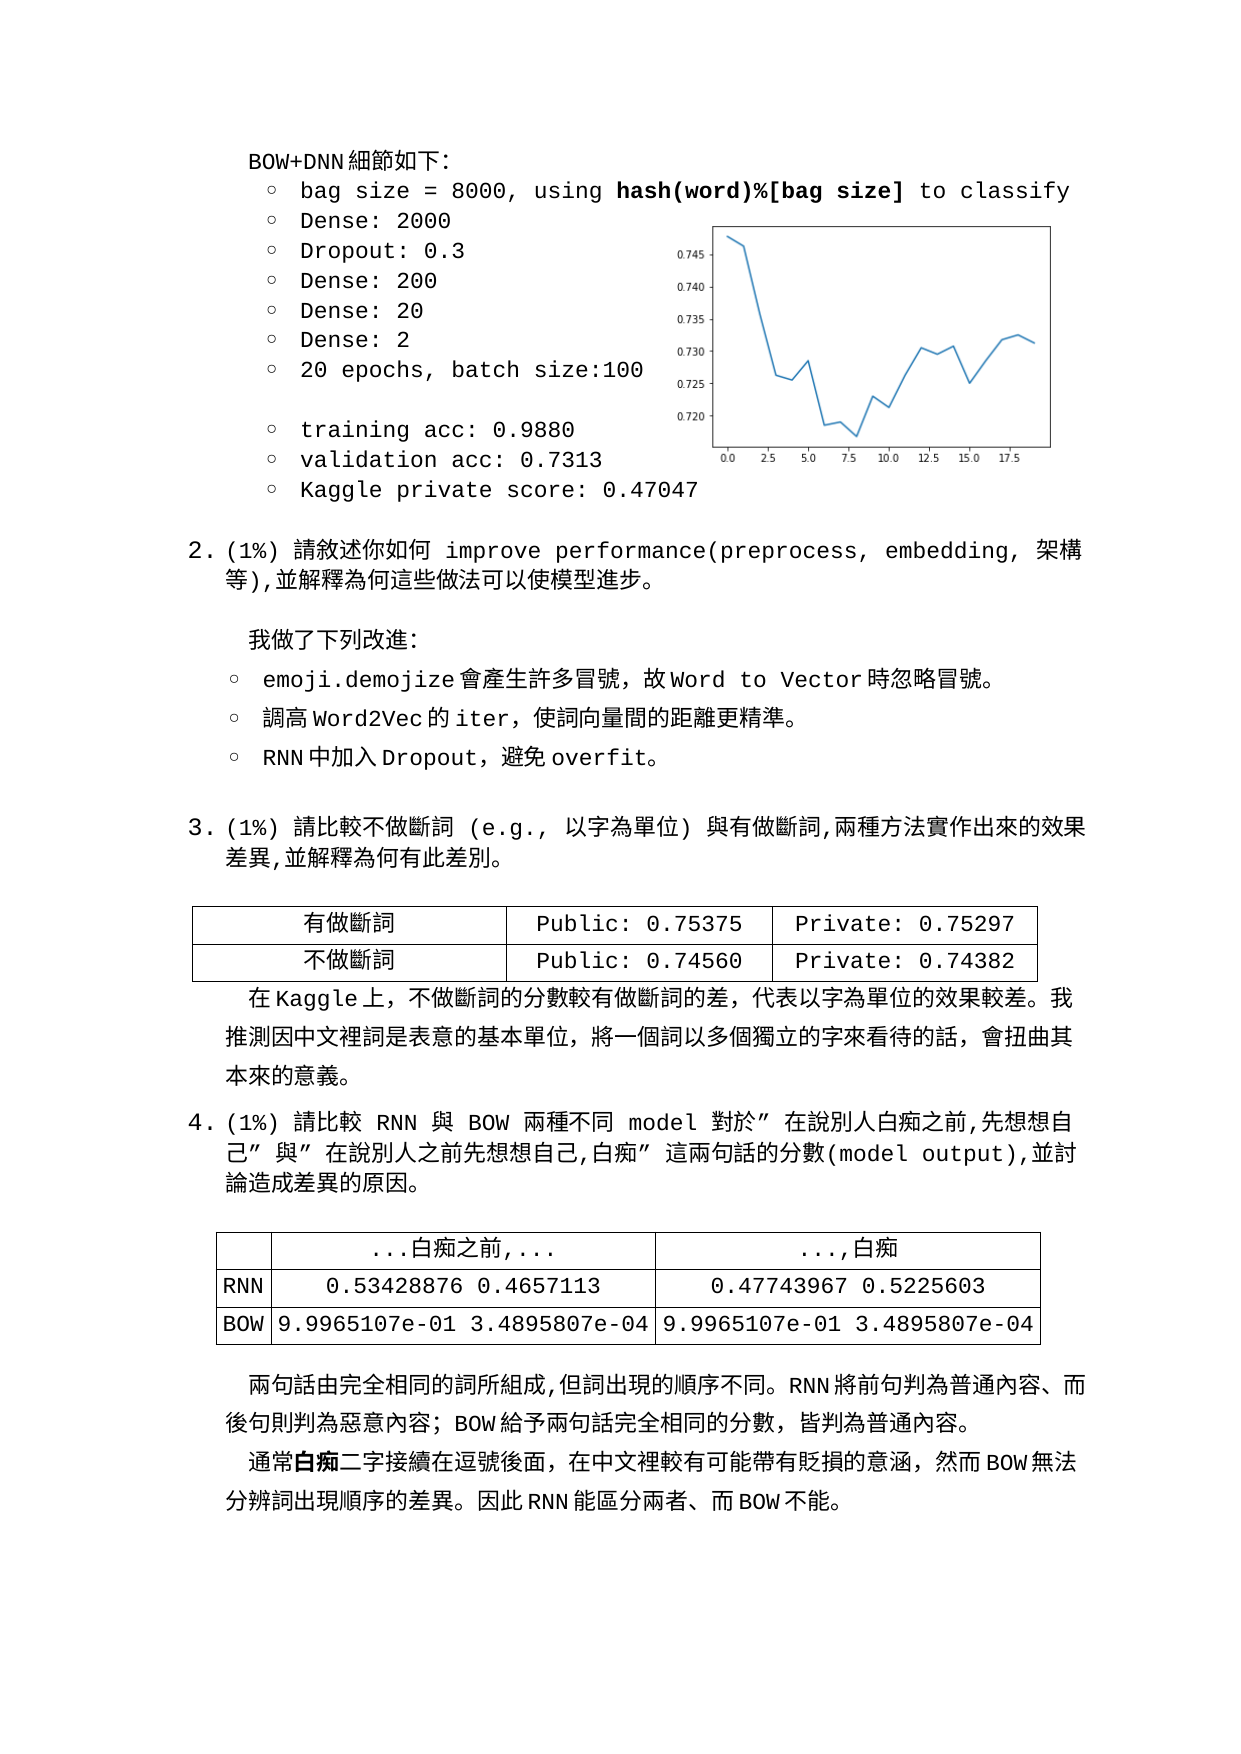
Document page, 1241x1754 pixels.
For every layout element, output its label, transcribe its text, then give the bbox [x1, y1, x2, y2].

list [1060, 269, 1090, 295]
table_cell 9.9965107e-01 3.4895807e-04 [656, 1308, 1040, 1344]
table_header [217, 1233, 271, 1269]
table_cell 9.9965107e-01 3.4895807e-04 [272, 1308, 655, 1344]
table_cell 0.47743967 0.5225603 [656, 1270, 1040, 1307]
text 在Kaggle上，不做斷詞的分數較有做斷詞的差，代表以字為單位的效果較差。我推測因中文裡詞是表意的基本單位，將一個詞以多個獨立的字來看待的話，會扭曲其本來的意義。 [225, 987, 1090, 1091]
list Dense: 2000 [262, 209, 1090, 236]
table_cell Private: 0.74382 [773, 945, 1037, 981]
list 我做了下列改進： [187, 629, 1090, 655]
table_header 有做斷詞 [193, 907, 506, 944]
list BOW+DNN細節如下： [187, 150, 1090, 176]
list 20 epochs, batch size:100 [262, 358, 669, 384]
table_cell 不做斷詞 [193, 945, 506, 981]
list [1060, 299, 1090, 325]
list Dense: 2 [262, 329, 669, 355]
text 兩句話由完全相同的詞所組成,但詞出現的順序不同。RNN將前句判為普通內容、而後句則判為惡意內容；BOW給予兩句話完全相同的分數，皆判為普通內容。 [225, 1374, 1090, 1439]
table_header Public: 0.75375 [507, 907, 772, 944]
list training acc: 0.9880 [262, 418, 669, 444]
list (1%) 請比較 RNN 與 BOW 兩種不同 model 對於” 在說別人白痴之前,先想想自己” 與” 在說別人之前先想想自己,白痴” 這兩句話的分數(model output),並討論造成差異的原因。 [187, 1110, 1090, 1198]
list Kaggle private score: 0.47047 [262, 478, 1090, 504]
list [1060, 418, 1090, 444]
picture [669, 217, 1060, 471]
list Dense: 20 [262, 299, 669, 325]
list bag size = 8000, using hash(word)%[bag size] to classify [262, 180, 1090, 206]
list [1060, 239, 1090, 265]
list (1%) 請比較不做斷詞 (e.g., 以字為單位) 與有做斷詞,兩種方法實作出來的效果差異,並解釋為何有此差別。 [187, 815, 1090, 873]
table_cell 0.53428876 0.4657113 [272, 1270, 655, 1307]
list (1%) 請敘述你如何 improve performance(preprocess, embedding, 架構等),並解釋為何這些做法可以使模型進步。 [187, 538, 1090, 596]
list [1060, 329, 1090, 355]
table_cell Public: 0.74560 [507, 945, 772, 981]
table_header ...,白痴 [656, 1233, 1040, 1269]
list emoji.demojize會產生許多冒號，故Word to Vector時忽略冒號。 [225, 668, 1090, 694]
list 調高Word2Vec的iter，使詞向量間的距離更精準。 [225, 707, 1090, 733]
list validation acc: 0.7313 [262, 448, 1090, 474]
table_header Private: 0.75297 [773, 907, 1037, 944]
list [1060, 358, 1090, 384]
list Dense: 200 [262, 269, 669, 295]
text 通常白痴二字接續在逗號後面，在中文裡較有可能帶有貶損的意涵，然而BOW無法分辨詞出現順序的差異。因此RNN能區分兩者、而BOW不能。 [225, 1452, 1090, 1516]
list Dropout: 0.3 [262, 239, 669, 265]
table_header ...白痴之前,... [272, 1233, 655, 1269]
table_cell RNN [217, 1270, 271, 1307]
table_cell BOW [217, 1308, 271, 1344]
list RNN中加入Dropout，避免overfit。 [225, 746, 1090, 772]
